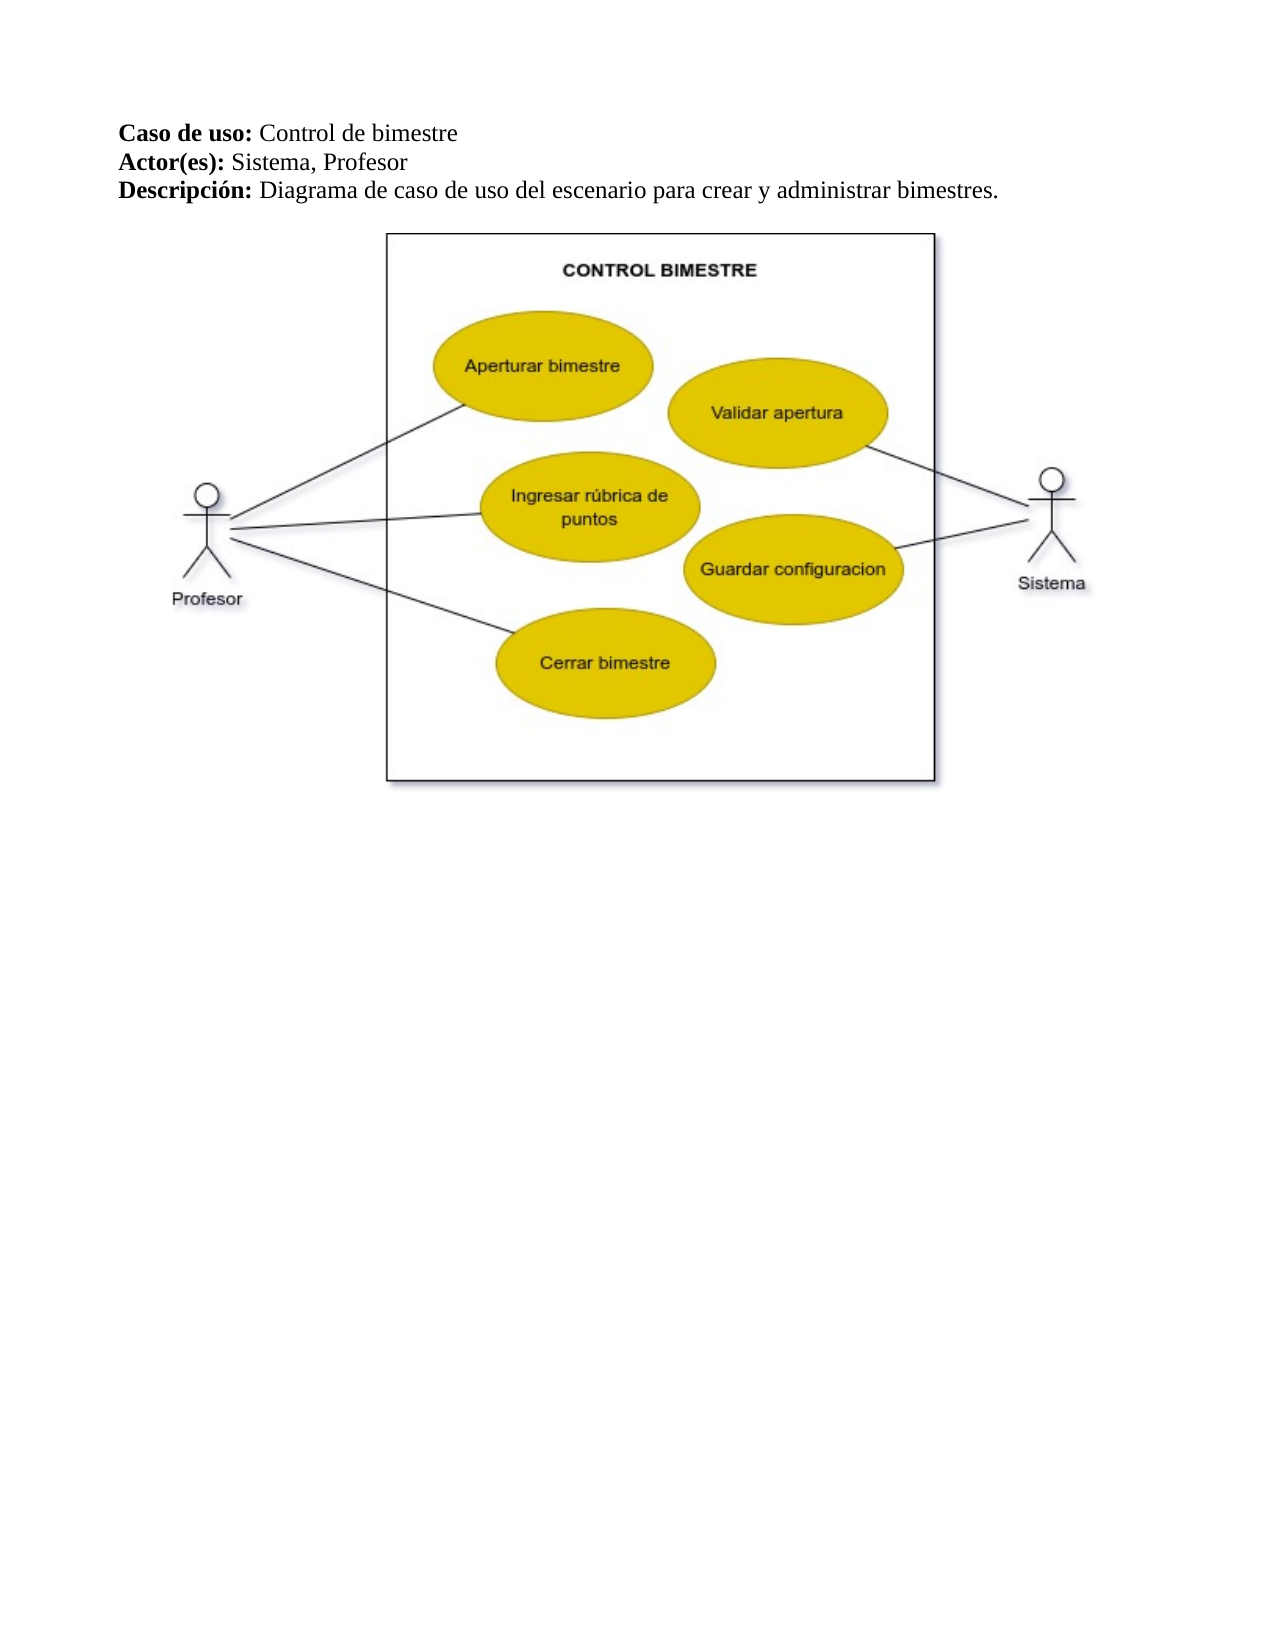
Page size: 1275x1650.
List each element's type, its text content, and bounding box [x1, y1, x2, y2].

text Caso de uso: Control de bimestre [118, 118, 1157, 147]
text Actor(es): Sistema, Profesor [118, 147, 1157, 176]
picture [172, 233, 1103, 799]
text Descripción: Diagrama de caso de uso del escenario para crear y administrar bimestres. [118, 176, 1157, 204]
